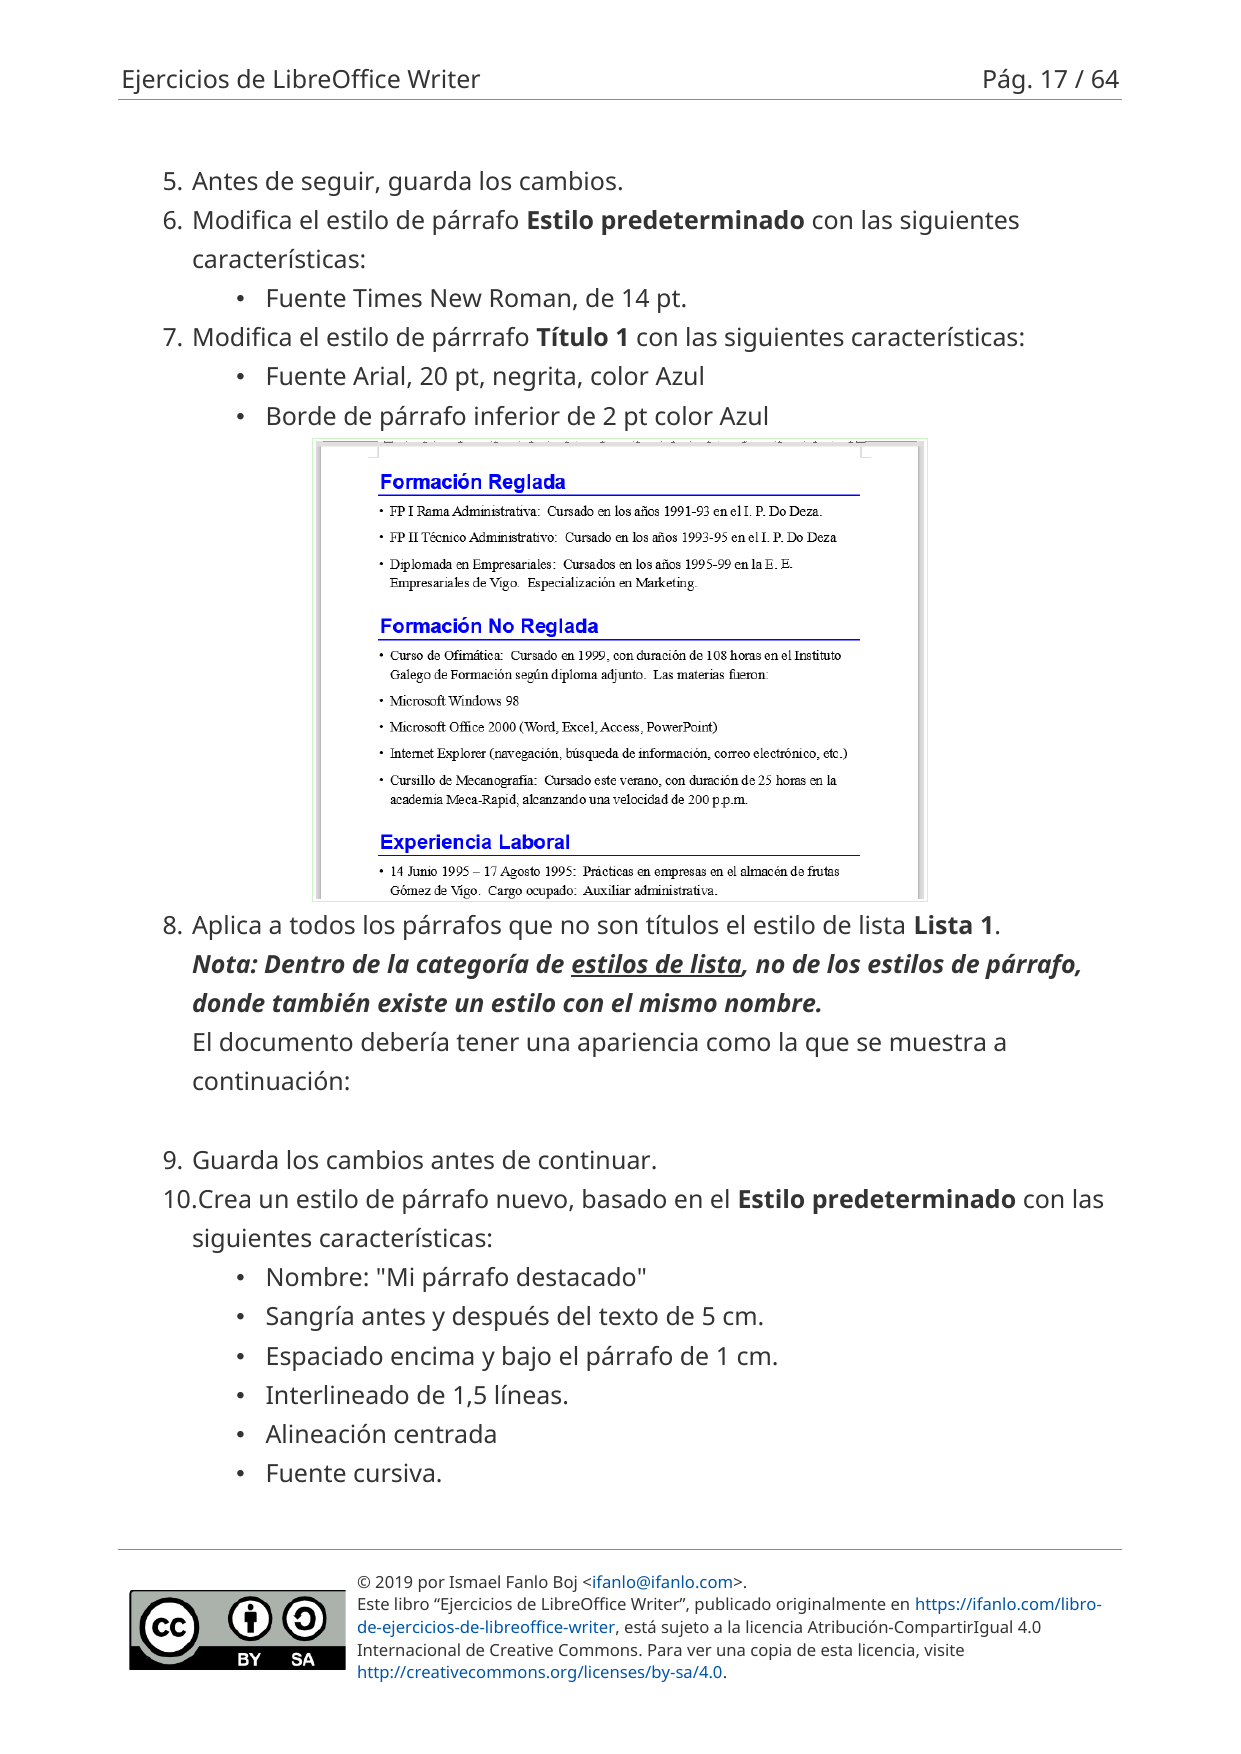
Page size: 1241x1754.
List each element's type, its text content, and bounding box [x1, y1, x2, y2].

list Modifica el estilo de párrafo Estilo predeterminado con las siguientes características: [162, 202, 1122, 276]
list Espaciado encima y bajo el párrafo de 1 cm. [236, 1338, 1122, 1372]
list Fuente cursiva. [236, 1456, 1122, 1490]
list Sangría antes y después del texto de 5 cm. [236, 1299, 1122, 1333]
list Aplica a todos los párrafos que no son títulos el estilo de lista Lista 1. Nota: Dentro de la categoría de estilos de lista, no de los estilos de párrafo, donde también existe un estilo con el mismo nombre. El documento debería tener una apariencia como la que se muestra a continuación: [162, 437, 1122, 1137]
list Fuente Arial, 20 pt, negrita, color Azul [236, 359, 1122, 393]
list Modifica el estilo de párrrafo Título 1 con las siguientes características: [162, 320, 1122, 354]
list Alineación centrada [236, 1417, 1122, 1451]
list Borde de párrafo inferior de 2 pt color Azul [236, 398, 1122, 432]
picture [316, 441, 925, 899]
list Fuente Times New Roman, de 14 pt. [236, 281, 1122, 315]
picture [129, 1590, 346, 1670]
list [162, 124, 1122, 158]
list Crea un estilo de párrafo nuevo, basado en el Estilo predeterminado con las siguientes características: [162, 1182, 1122, 1255]
list Guarda los cambios antes de continuar. [162, 1142, 1122, 1176]
list Antes de seguir, guarda los cambios. [162, 163, 1122, 197]
list Interlineado de 1,5 líneas. [236, 1377, 1122, 1411]
list Nombre: "Mi párrafo destacado" [236, 1260, 1122, 1294]
